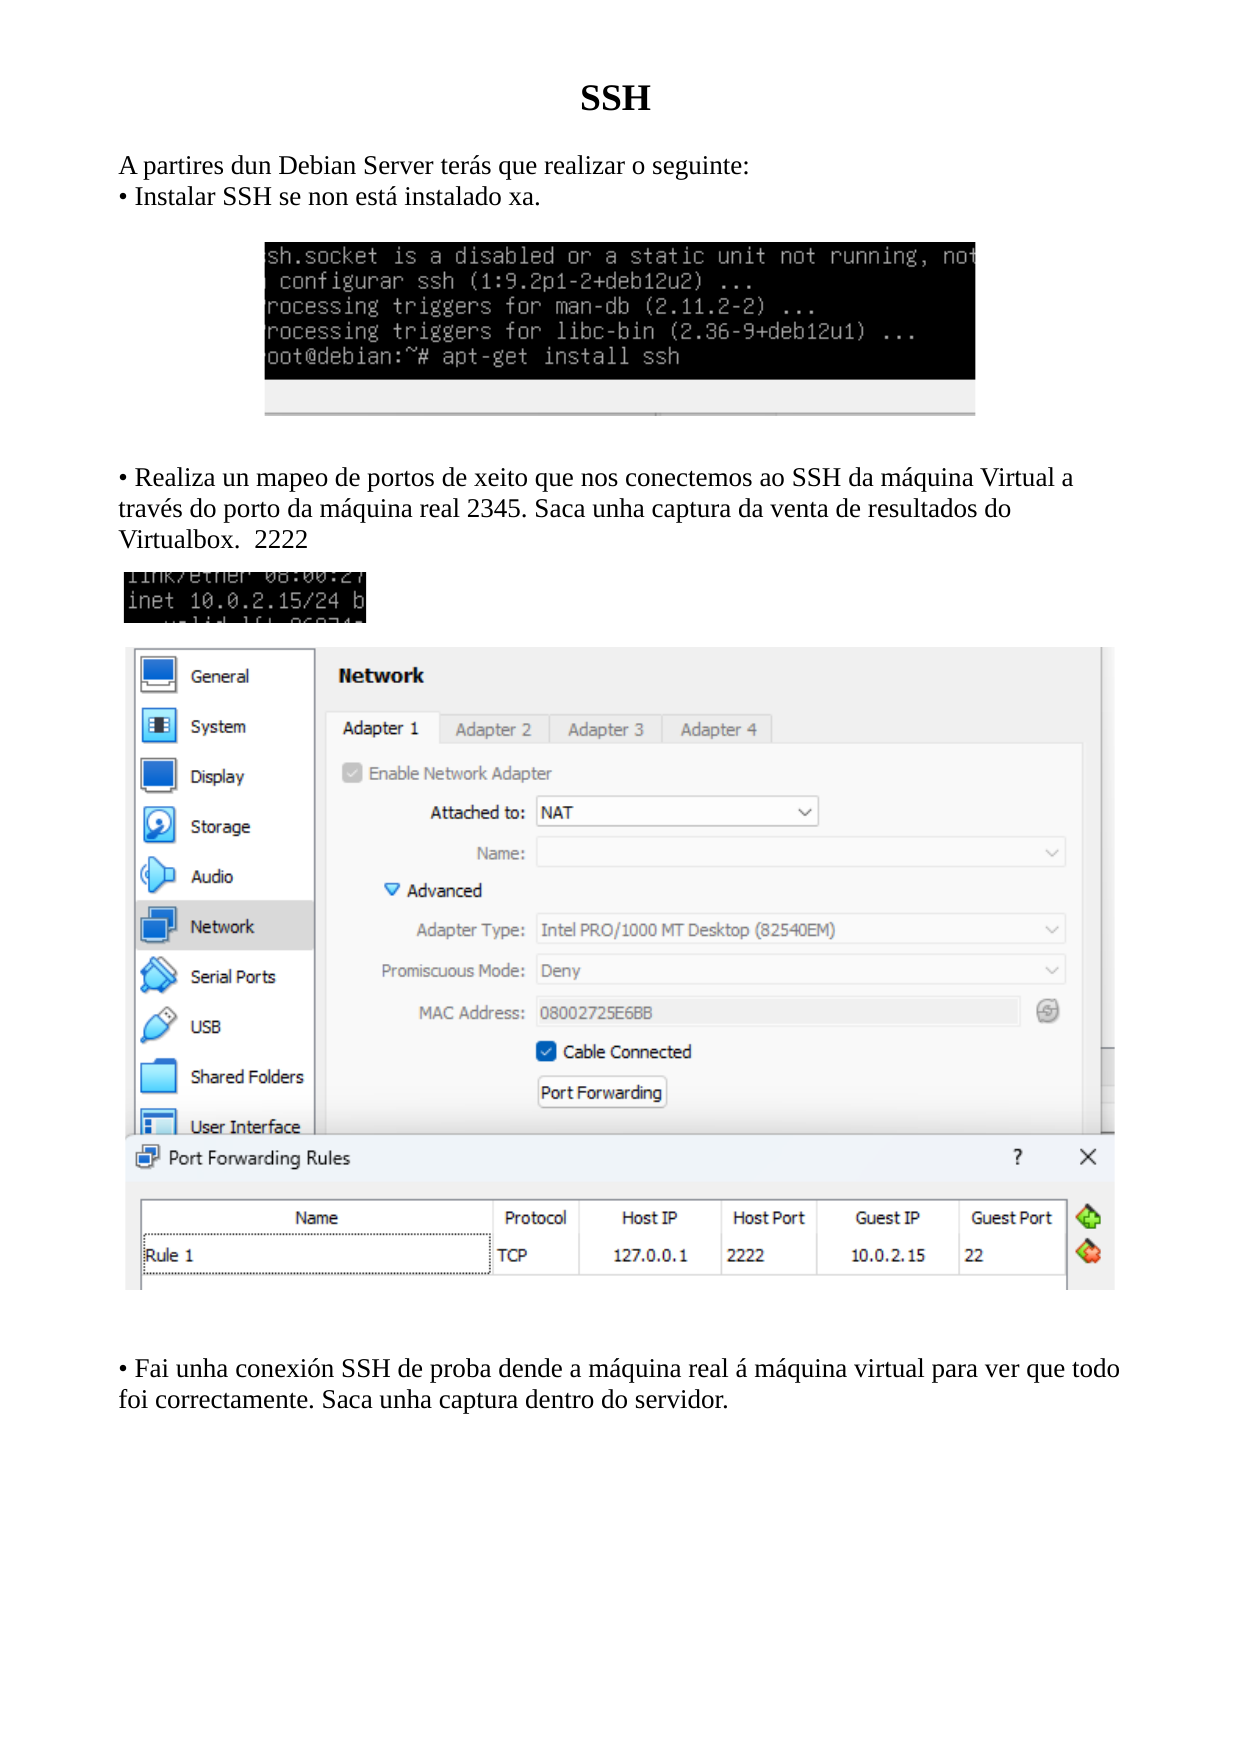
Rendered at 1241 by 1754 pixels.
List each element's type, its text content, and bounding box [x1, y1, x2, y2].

picture [264, 242, 976, 416]
picture [123, 572, 367, 623]
text A partires dun Debian Server terás que realizar o seguinte: [118, 149, 1122, 180]
text • Realiza un mapeo de portos de xeito que nos conectemos ao SSH da máquina Virtual a través do porto da máquina real 2345. Saca unha captura da venta de resultados do Virtualbox. 2222 [118, 461, 1122, 554]
picture [125, 647, 1115, 1290]
text • Fai unha conexión SSH de proba dende a máquina real á máquina virtual para ver que todo foi correctamente. Saca unha captura dentro do servidor. [118, 1352, 1122, 1414]
text SSH [118, 75, 1122, 118]
text • Instalar SSH se non está instalado xa. [118, 180, 1122, 211]
